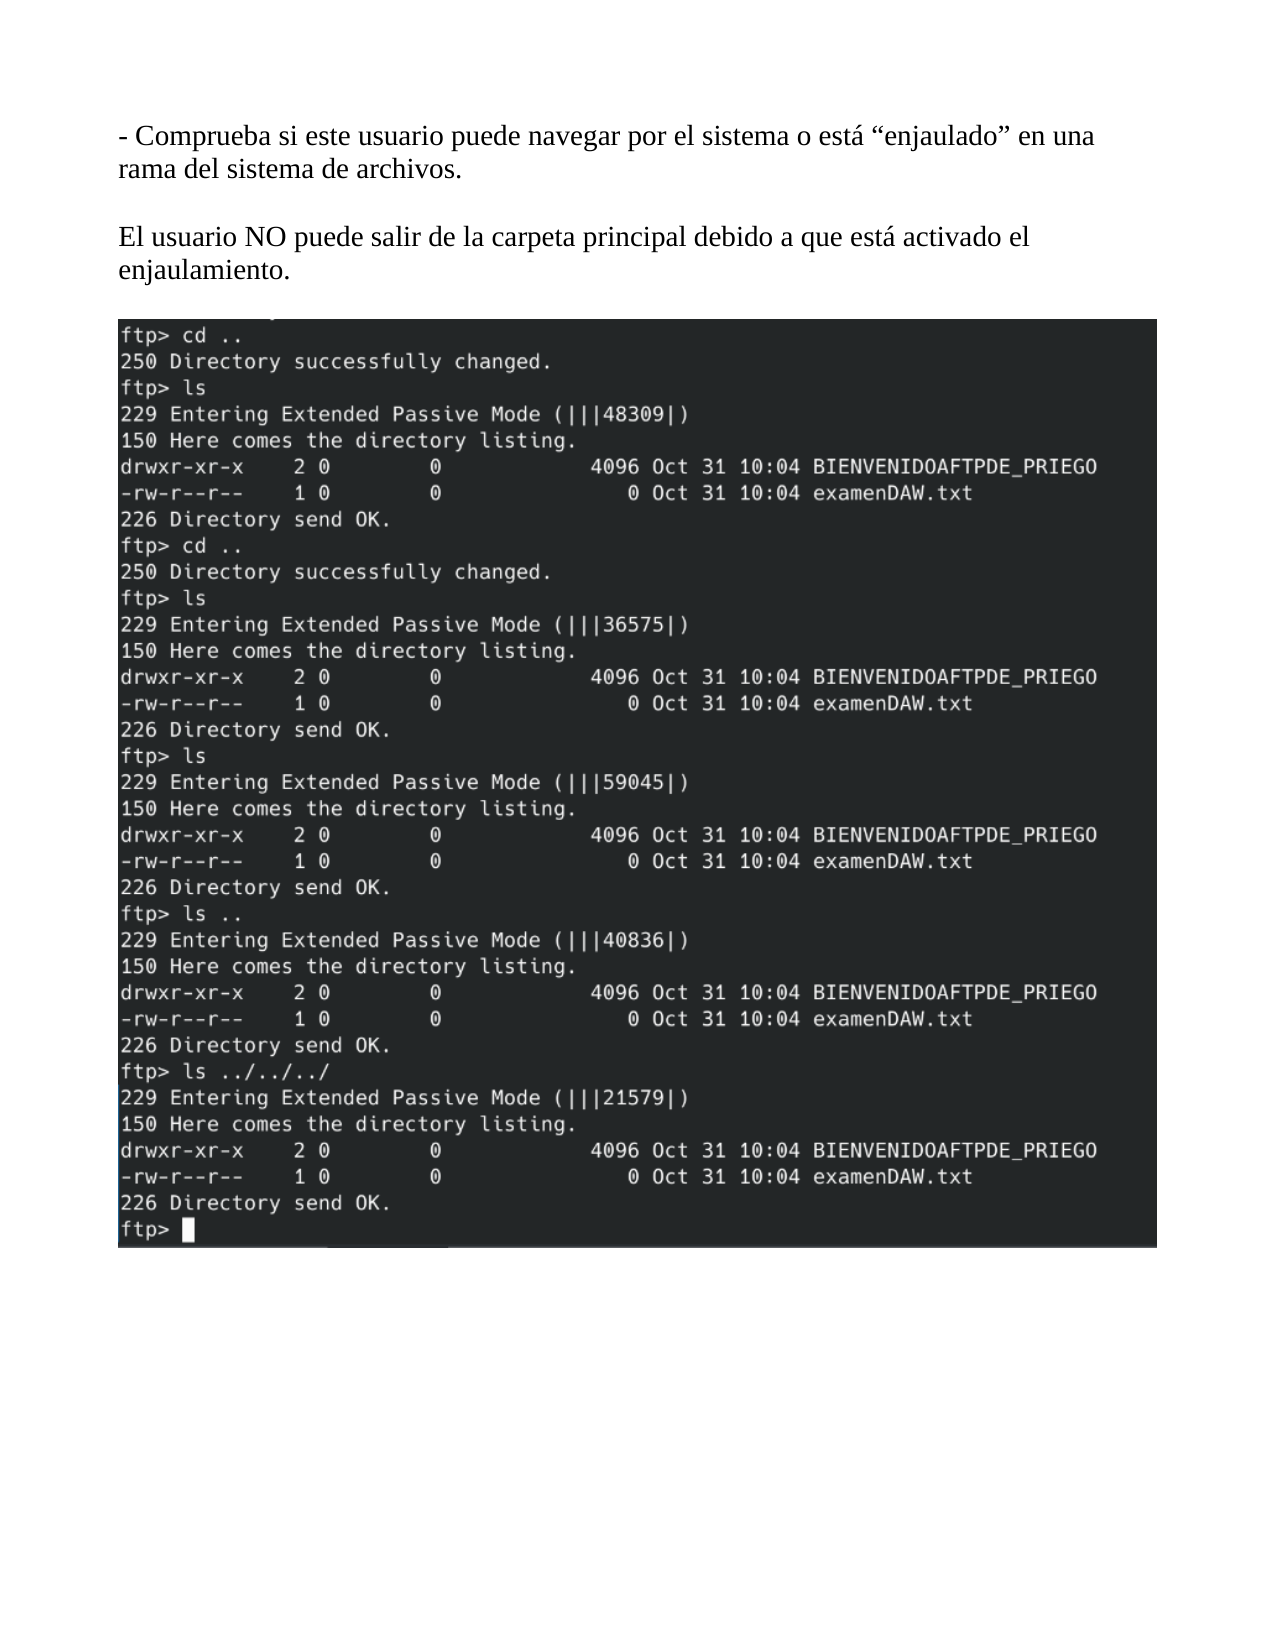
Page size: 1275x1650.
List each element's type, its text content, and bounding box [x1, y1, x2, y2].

picture [118, 319, 1157, 1248]
text El usuario NO puede salir de la carpeta principal debido a que está activado el enjaulamiento. [118, 219, 1157, 286]
text - Comprueba si este usuario puede navegar por el sistema o está “enjaulado” en una rama del sistema de archivos. [118, 118, 1157, 185]
